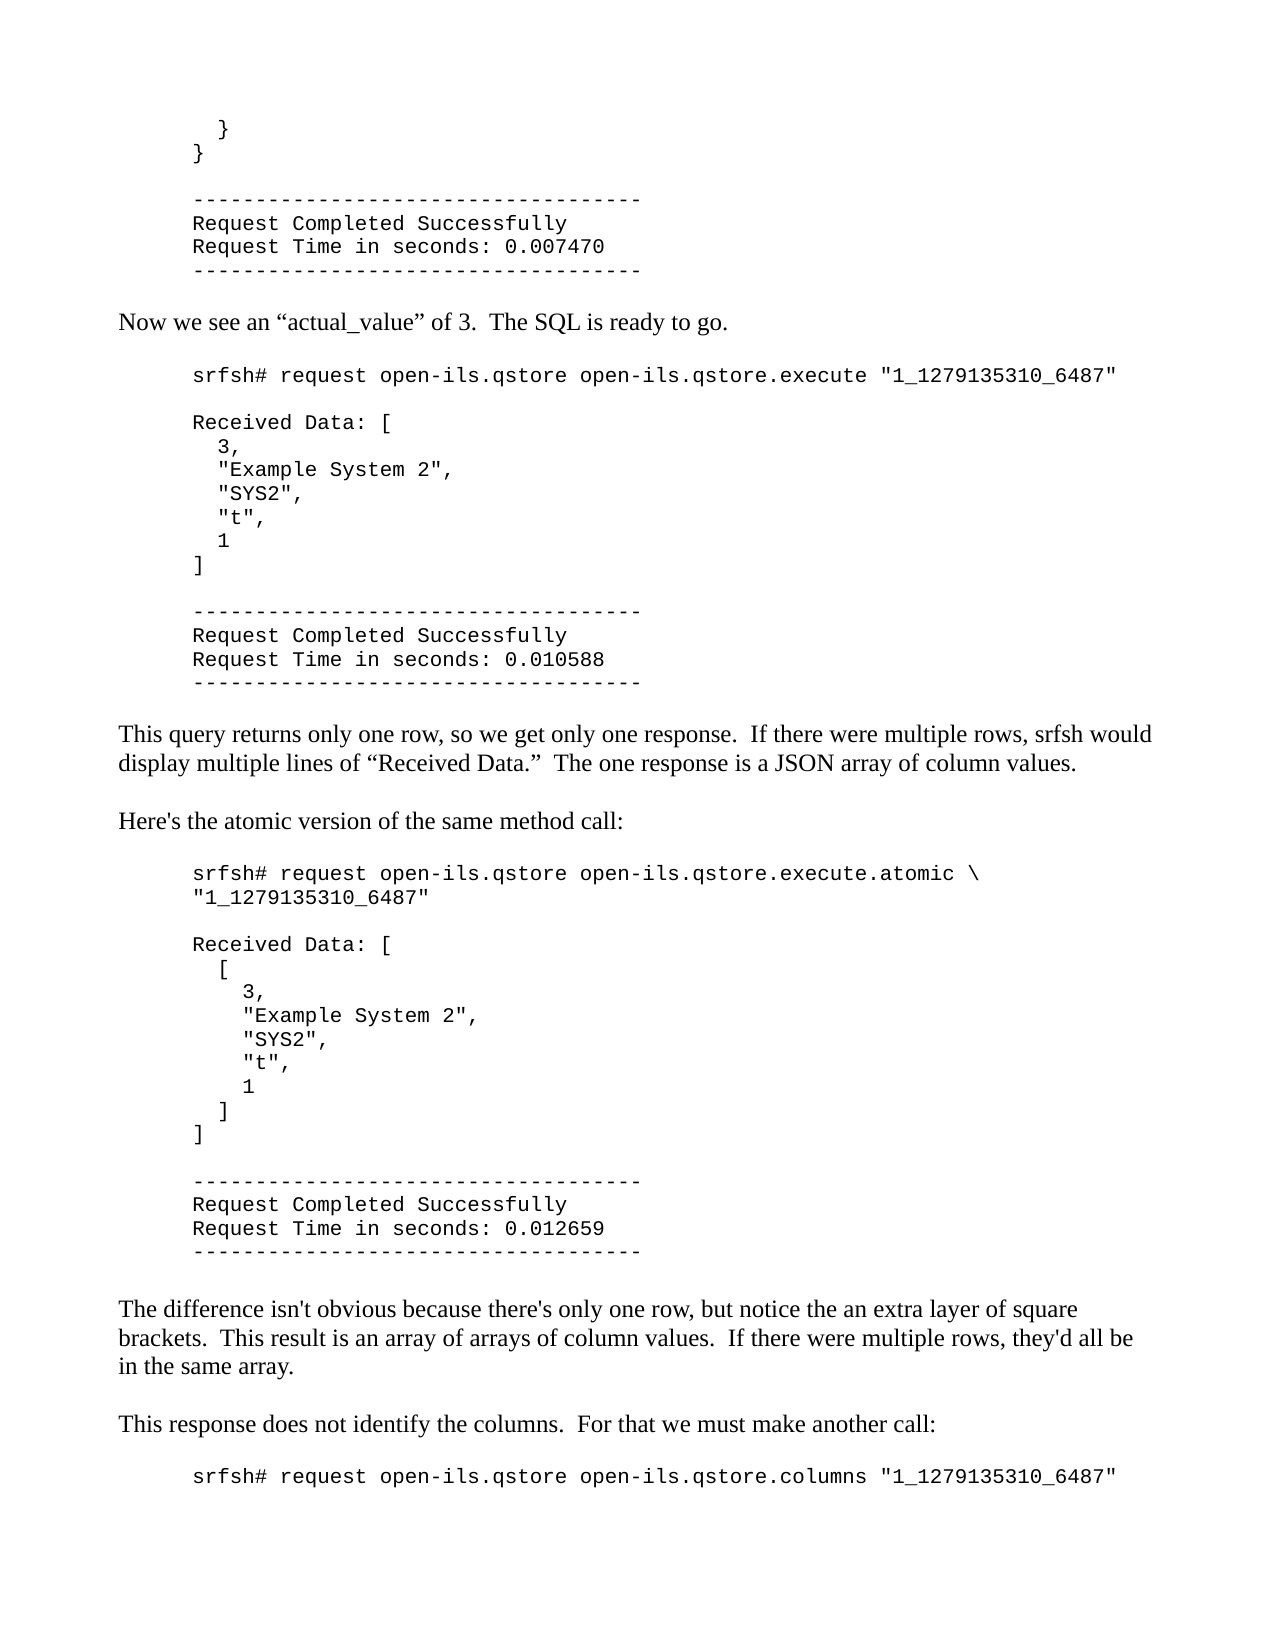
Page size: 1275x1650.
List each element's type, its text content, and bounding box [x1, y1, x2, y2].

text The difference isn't obvious because there's only one row, but notice the an extra layer of square brackets. This result is an array of arrays of column values. If there were multiple rows, they'd all be in the same array. [118, 1294, 1157, 1380]
text 1 [192, 530, 1157, 554]
text 3, [192, 436, 1157, 459]
text srfsh# request open-ils.qstore open-ils.qstore.execute.atomic \ [192, 863, 1157, 887]
text Request Completed Successfully [192, 625, 1157, 648]
text 1 [192, 1076, 1157, 1100]
text Request Completed Successfully [192, 1194, 1157, 1218]
text Here's the atomic version of the same method call: [118, 806, 1157, 834]
text ------------------------------------ [192, 1171, 1157, 1194]
text This response does not identify the columns. For that we must make another call: [118, 1409, 1157, 1438]
text Now we see an “actual_value” of 3. The SQL is ready to go. [118, 307, 1157, 336]
text "SYS2", [192, 1029, 1157, 1052]
text "Example System 2", [192, 459, 1157, 483]
text ] [192, 1123, 1157, 1147]
text Request Time in seconds: 0.007470 [192, 236, 1157, 260]
text [ [192, 958, 1157, 981]
text Received Data: [ [192, 412, 1157, 436]
text ] [192, 554, 1157, 578]
text "t", [192, 1052, 1157, 1076]
text } [192, 118, 1157, 142]
text srfsh# request open-ils.qstore open-ils.qstore.columns "1_1279135310_6487" [192, 1466, 1157, 1490]
text 3, [192, 981, 1157, 1005]
text Request Time in seconds: 0.012659 [192, 1218, 1157, 1242]
text ------------------------------------ [192, 260, 1157, 284]
text This query returns only one row, so we get only one response. If there were multiple rows, srfsh would display multiple lines of “Received Data.” The one response is a JSON array of column values. [118, 719, 1157, 777]
text ------------------------------------ [192, 601, 1157, 625]
text "Example System 2", [192, 1005, 1157, 1029]
text Request Time in seconds: 0.010588 [192, 648, 1157, 672]
text ------------------------------------ [192, 672, 1157, 696]
text } [192, 142, 1157, 165]
text ------------------------------------ [192, 189, 1157, 213]
text "1_1279135310_6487" [192, 887, 1157, 911]
text ] [192, 1100, 1157, 1123]
text Received Data: [ [192, 934, 1157, 958]
text ------------------------------------ [192, 1242, 1157, 1265]
text Request Completed Successfully [192, 213, 1157, 236]
text "t", [192, 507, 1157, 530]
text "SYS2", [192, 483, 1157, 507]
text srfsh# request open-ils.qstore open-ils.qstore.execute "1_1279135310_6487" [192, 365, 1157, 388]
